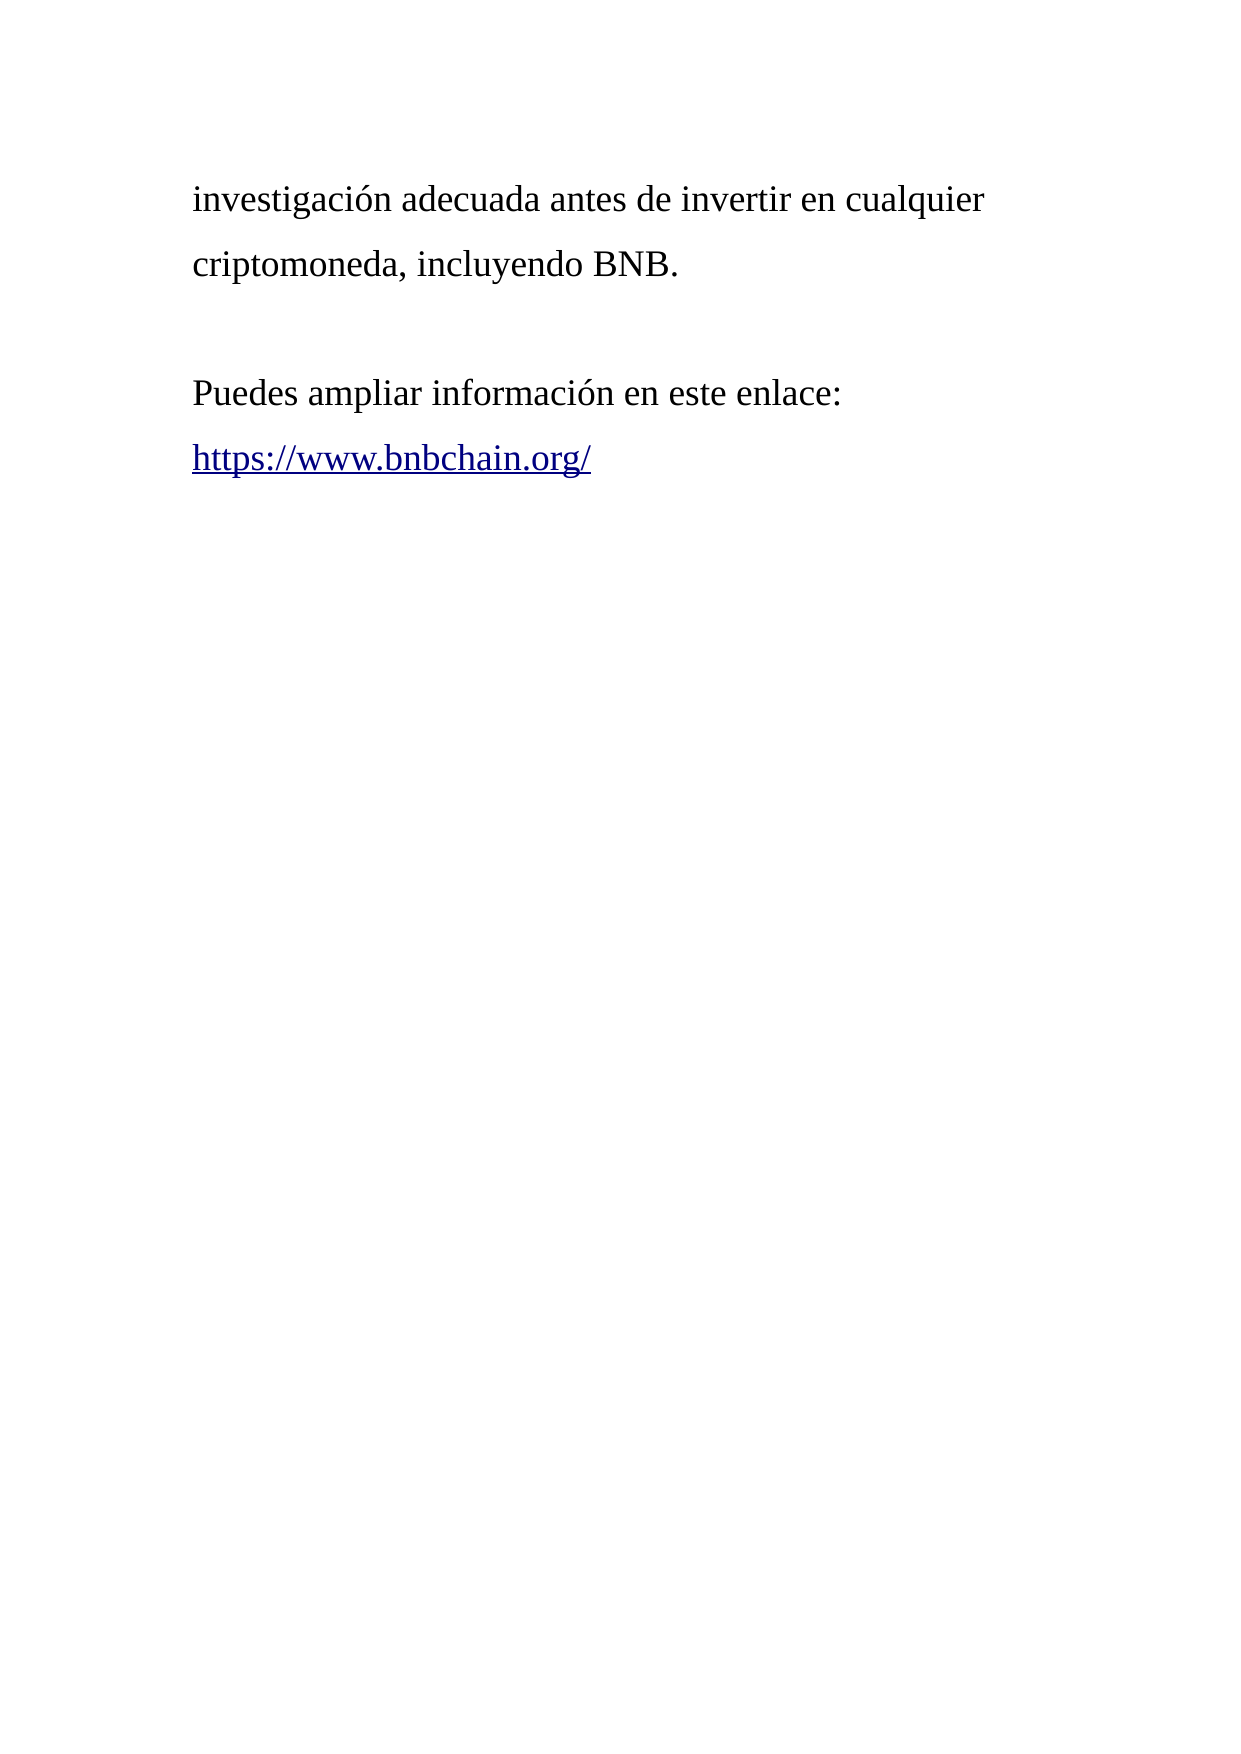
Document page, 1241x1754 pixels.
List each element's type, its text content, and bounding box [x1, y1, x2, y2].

text Puedes ampliar información en este enlace: [192, 370, 1122, 413]
text investigación adecuada antes de invertir en cualquier criptomoneda, incluyendo BNB. [192, 176, 1122, 284]
text https://www.bnbchain.org/ [192, 435, 1122, 478]
